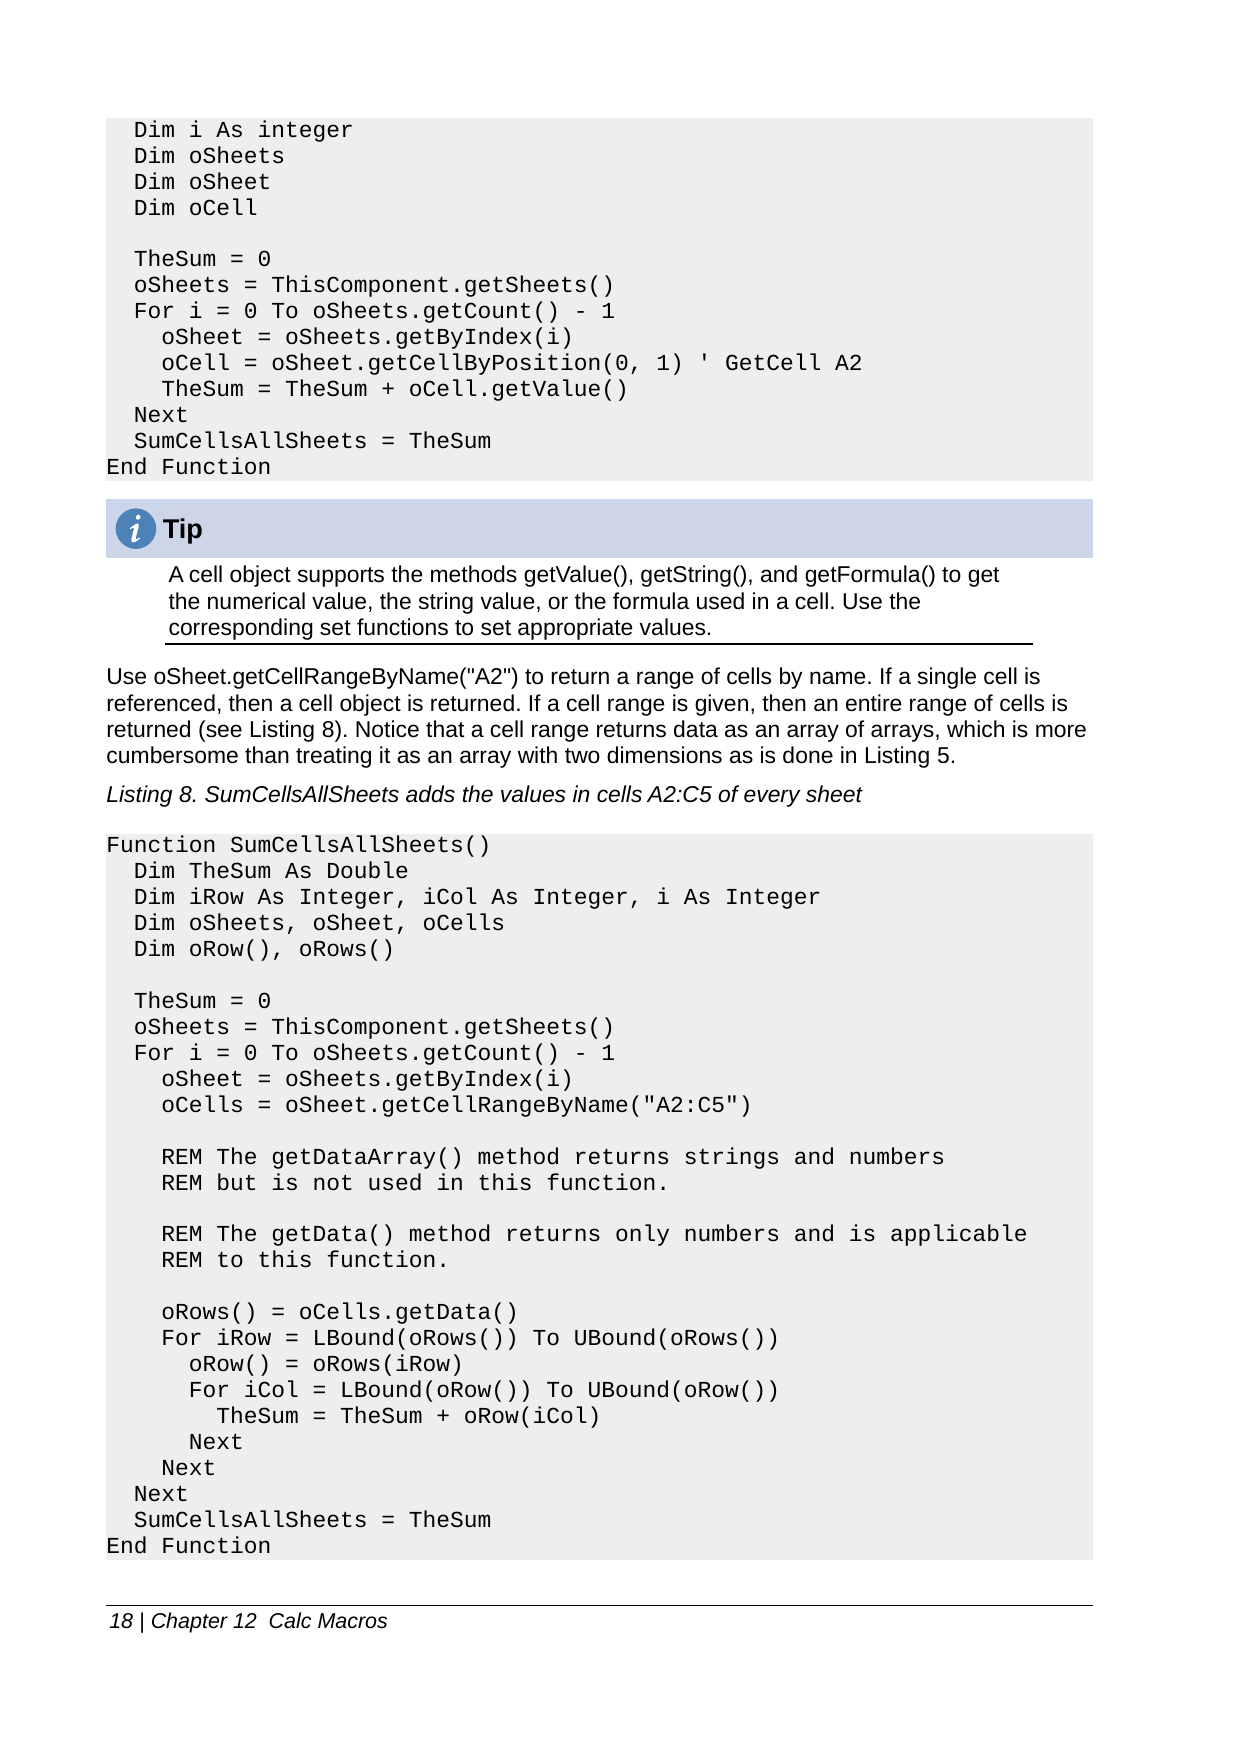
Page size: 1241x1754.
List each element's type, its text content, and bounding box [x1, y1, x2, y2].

text A cell object supports the methods getValue(), getString(), and getFormula() to get the numerical value, the string value, or the formula used in a cell. Use the corresponding set functions to set appropriate values. [165, 558, 1033, 643]
text Dim i As integer Dim oSheets Dim oSheet Dim oCell TheSum = 0 oSheets = ThisComponent.getSheets() For i = 0 To oSheets.getCount() - 1 oSheet = oSheets.getByIndex(i) oCell = oSheet.getCellByPosition(0, 1) ' GetCell A2 TheSum = TheSum + oCell.getValue() Next SumCellsAllSheets = TheSum End Function [106, 118, 1093, 481]
subtitle Tip [106, 499, 1093, 558]
text Listing 8. SumCellsAllSheets adds the values in cells A2:C5 of every sheet [106, 781, 1093, 807]
text Use oSheet.getCellRangeByName("A2") to return a range of cells by name. If a single cell is referenced, then a cell object is returned. If a cell range is given, then an entire range of cells is returned (see Listing 8). Notice that a cell range returns data as an array of arrays, which is more cumbersome than treating it as an array with two dimensions as is done in Listing 5. [106, 663, 1093, 768]
text Function SumCellsAllSheets() Dim TheSum As Double Dim iRow As Integer, iCol As Integer, i As Integer Dim oSheets, oSheet, oCells Dim oRow(), oRows() TheSum = 0 oSheets = ThisComponent.getSheets() For i = 0 To oSheets.getCount() - 1 oSheet = oSheets.getByIndex(i) oCells = oSheet.getCellRangeByName("A2:C5") REM The getDataArray() method returns strings and numbers REM but is not used in this function. REM The getData() method returns only numbers and is applicable REM to this function. oRows() = oCells.getData() For iRow = LBound(oRows()) To UBound(oRows()) oRow() = oRows(iRow) For iCol = LBound(oRow()) To UBound(oRow()) TheSum = TheSum + oRow(iCol) Next Next Next SumCellsAllSheets = TheSum End Function [106, 834, 1093, 1560]
